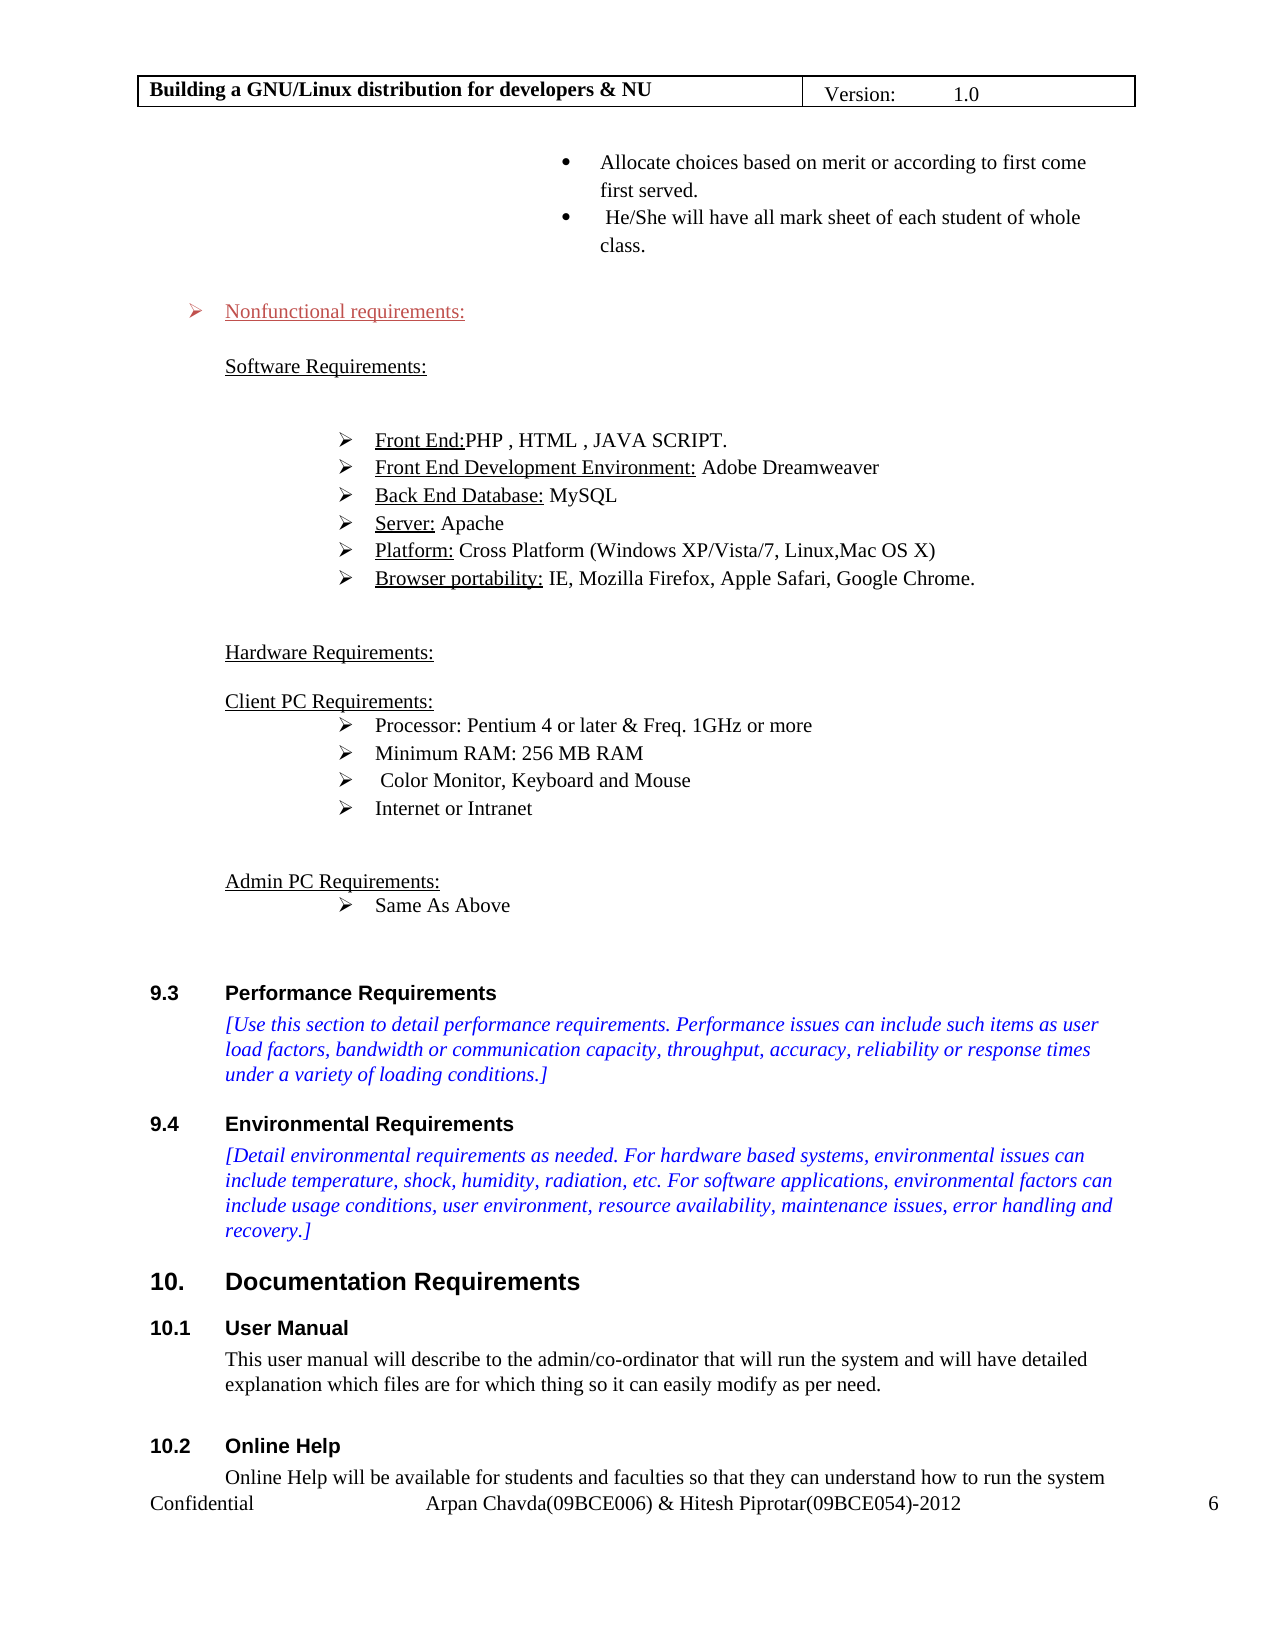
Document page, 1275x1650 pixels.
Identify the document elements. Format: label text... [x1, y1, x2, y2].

list Nonfunctional requirements: [187, 299, 1125, 323]
text [Use this section to detail performance requirements. Performance issues can include such items as user load factors, bandwidth or communication capacity, throughput, accuracy, reliability or response times under a variety of loading conditions.] [225, 1011, 1125, 1086]
text Admin PC Requirements: [150, 868, 1125, 893]
subtitle User Manual [150, 1314, 1125, 1339]
list Platform: Cross Platform (Windows XP/Vista/7, Linux,Mac OS X) [337, 538, 1125, 562]
subtitle Environmental Requirements [150, 1111, 1125, 1136]
list Back End Database: MySQL [337, 483, 1125, 507]
subtitle Documentation Requirements [150, 1267, 1125, 1296]
text Client PC Requirements: [150, 688, 1125, 713]
text Hardware Requirements: [150, 639, 1125, 664]
text This user manual will describe to the admin/co-ordinator that will run the system and will have detailed explanation which files are for which thing so it can easily modify as per need. [225, 1346, 1125, 1396]
text [Detail environmental requirements as needed. For hardware based systems, environmental issues can include temperature, shock, humidity, radiation, etc. For software applications, environmental factors can include usage conditions, user environment, resource availability, maintenance issues, error handling and recovery.] [225, 1142, 1125, 1242]
list Processor: Pentium 4 or later & Freq. 1GHz or more [337, 713, 1125, 737]
text Online Help will be available for students and faculties so that they can understand how to run the system [225, 1464, 1125, 1489]
subtitle Online Help [150, 1433, 1125, 1458]
list Minimum RAM: 256 MB RAM [337, 741, 1125, 765]
subtitle Performance Requirements [150, 979, 1125, 1004]
list Browser portability: IE, Mozilla Firefox, Apple Safari, Google Chrome. [337, 566, 1125, 590]
list He/She will have all mark sheet of each student of whole class. [562, 205, 1125, 257]
list Allocate choices based on merit or according to first come first served. [562, 150, 1125, 202]
list Front End Development Environment: Adobe Dreamweaver [337, 455, 1125, 479]
list Same As Above [337, 893, 1125, 917]
list Software Requirements: [225, 354, 1125, 378]
list Server: Apache [337, 510, 1125, 534]
list Front End:PHP , HTML , JAVA SCRIPT. [337, 428, 1125, 452]
list Internet or Intranet [337, 796, 1125, 820]
list Color Monitor, Keyboard and Mouse [337, 768, 1125, 792]
